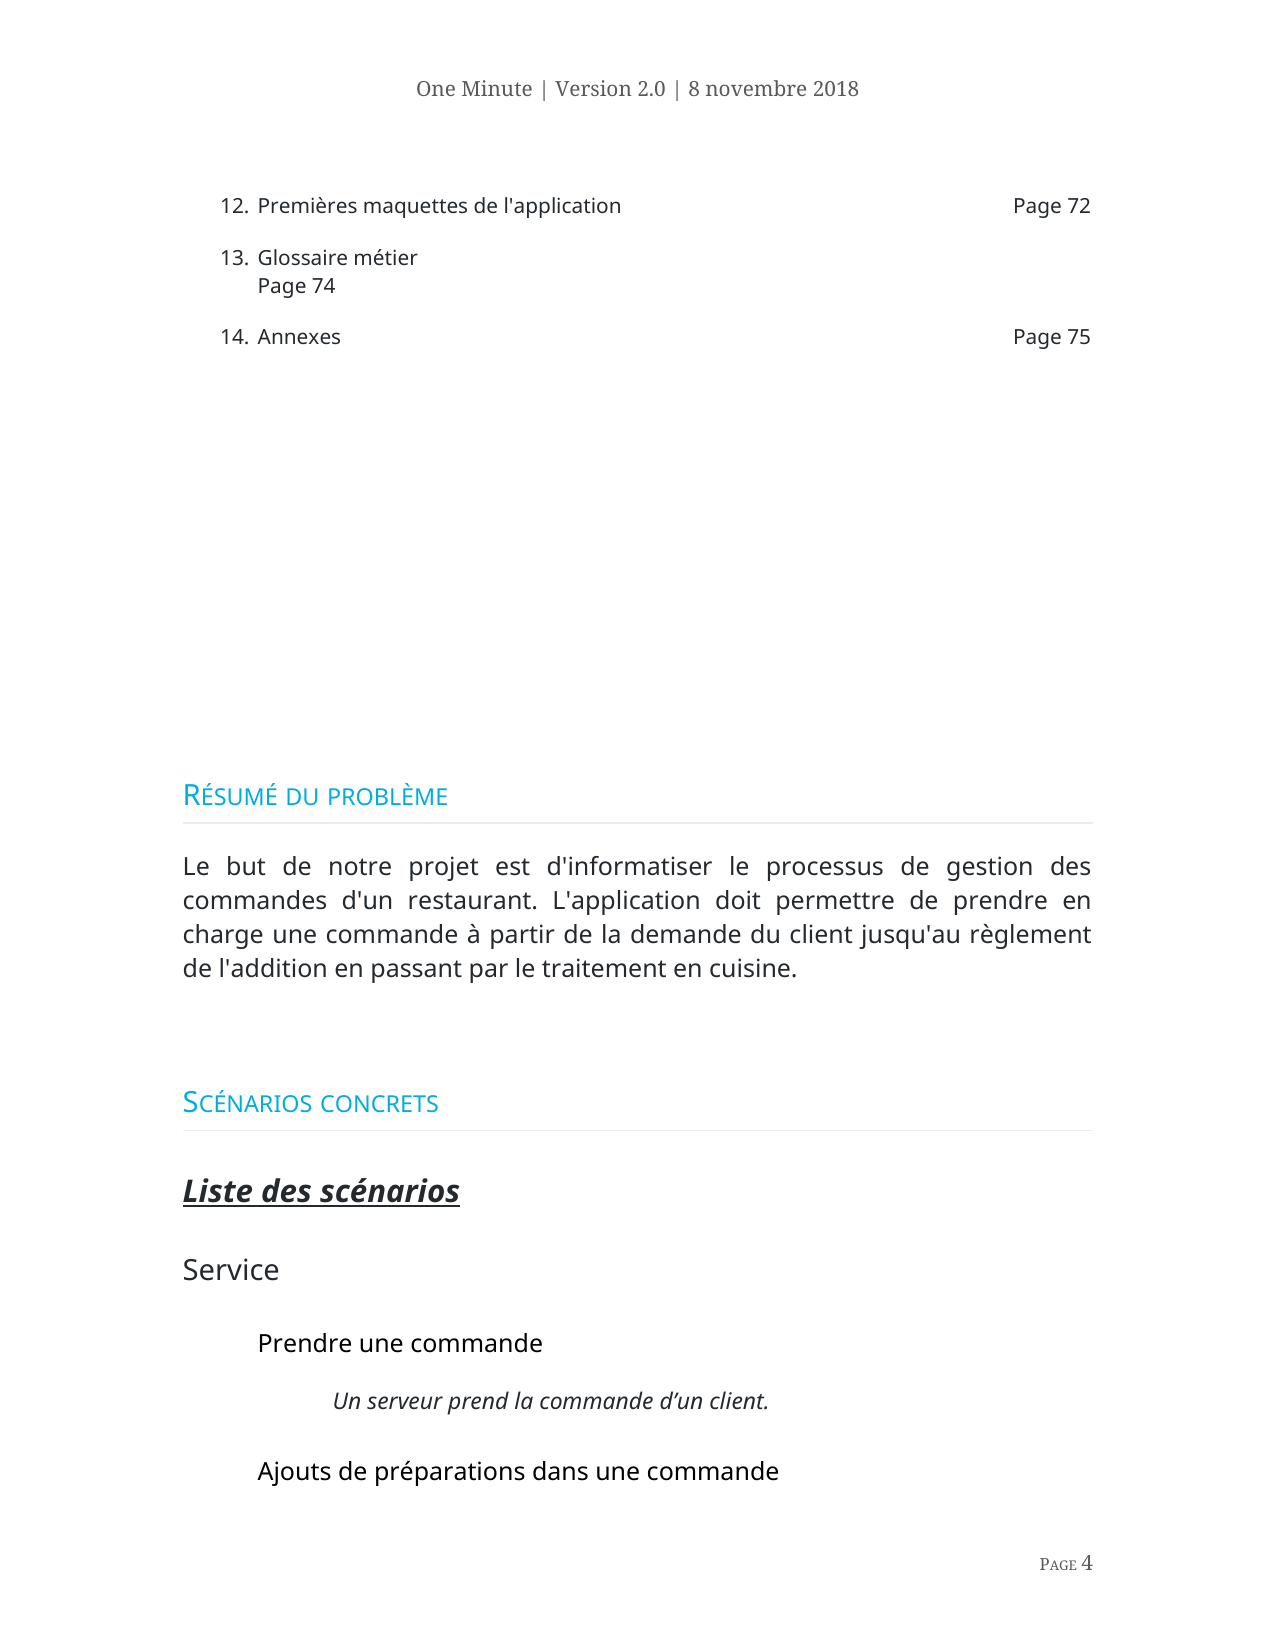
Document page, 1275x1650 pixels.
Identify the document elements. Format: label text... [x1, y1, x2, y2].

list Premières maquettes de l'application Page 72 [220, 191, 1093, 220]
subtitle Scénarios concrets [182, 1082, 1093, 1131]
subtitle Liste des scénarios [182, 1169, 1093, 1211]
text Un serveur prend la commande d’un client. [182, 1385, 1093, 1416]
subtitle Résumé du problème [182, 774, 1093, 824]
list Annexes Page 75 [220, 322, 1093, 351]
subtitle Service [182, 1249, 1093, 1288]
text Le but de notre projet est d'informatiser le processus de gestion des commandes d'un restaurant. L'application doit permettre de prendre en charge une commande à partir de la demande du client jusqu'au règlement de l'addition en passant par le traitement en cuisine. [182, 849, 1093, 985]
subtitle Prendre une commande [182, 1326, 1093, 1360]
list Glossaire métier Page 74 [220, 243, 1093, 299]
subtitle Ajouts de préparations dans une commande [182, 1454, 1093, 1488]
